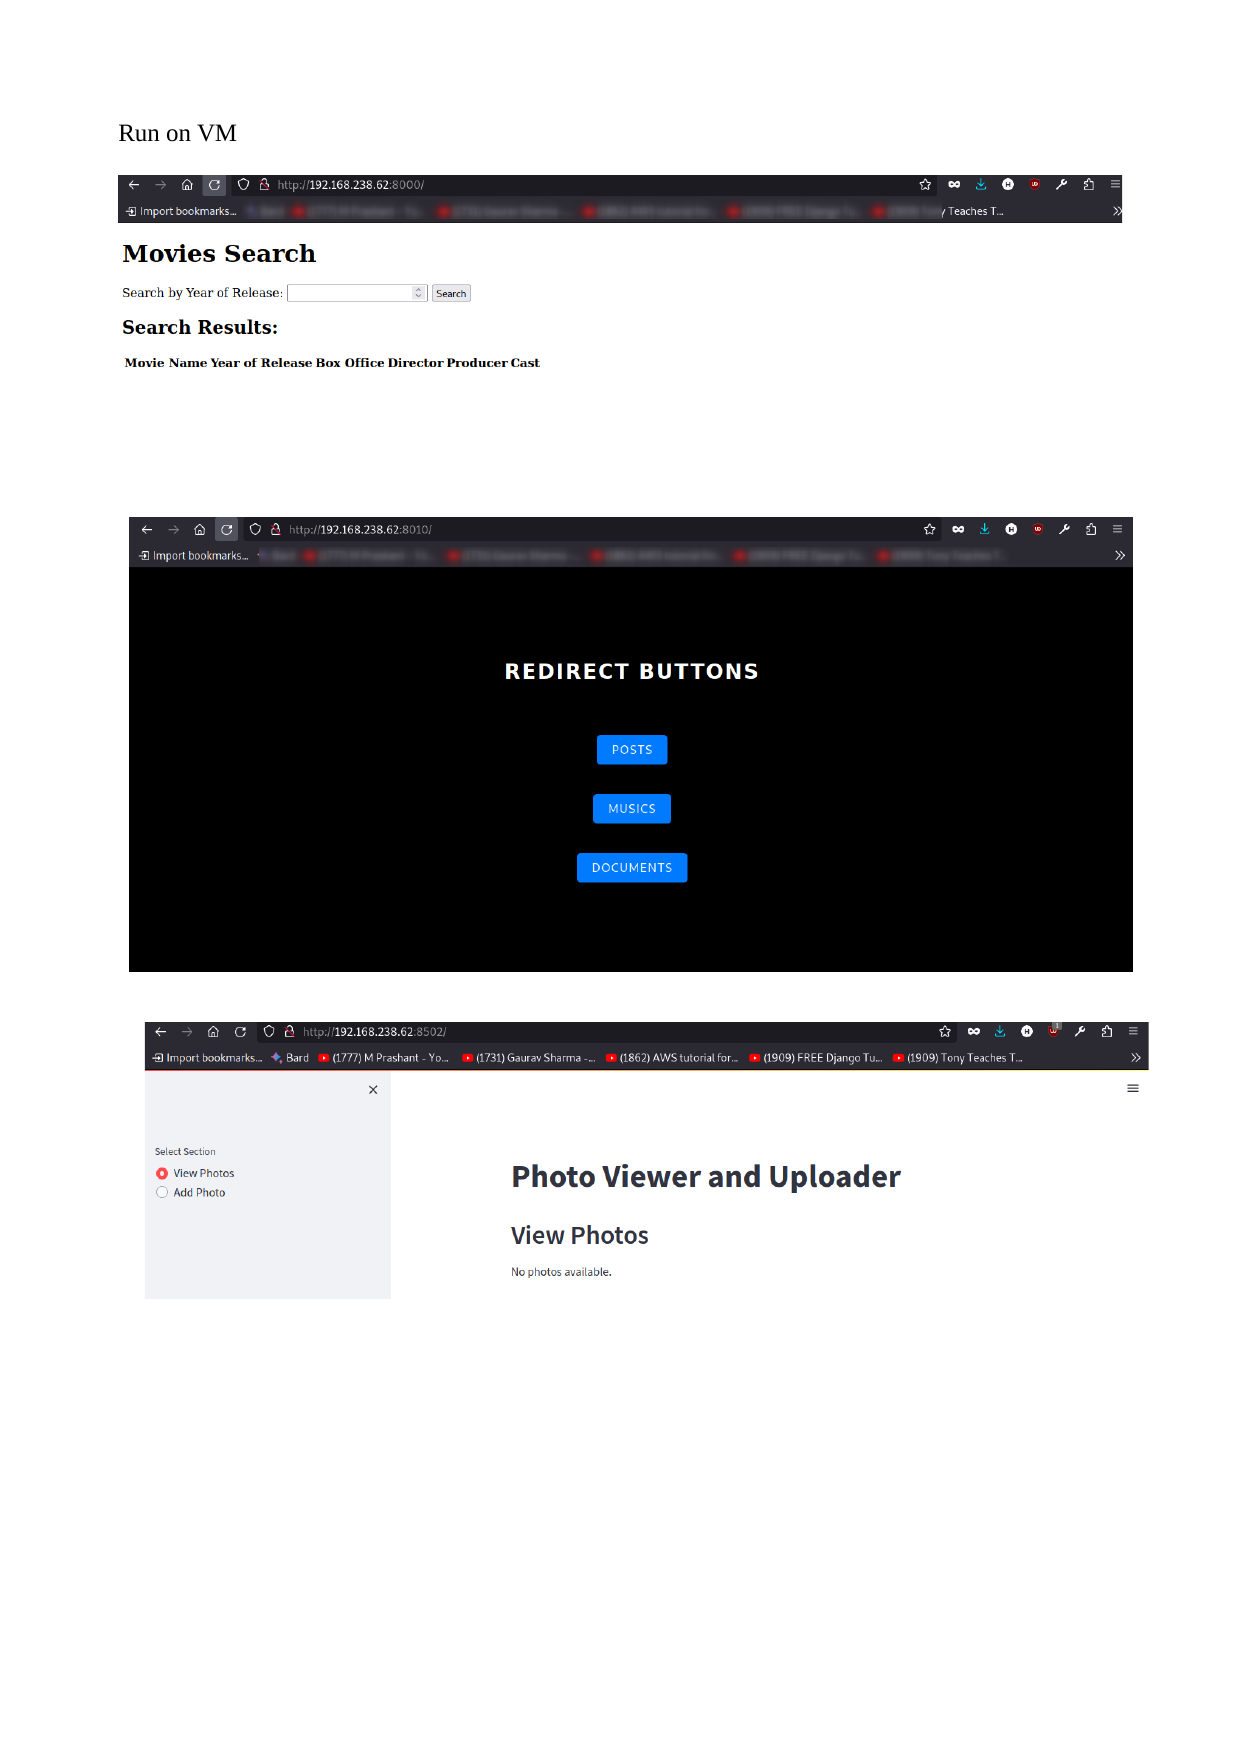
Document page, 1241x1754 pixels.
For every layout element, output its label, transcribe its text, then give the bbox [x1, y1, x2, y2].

picture [118, 175, 1123, 488]
picture [144, 1022, 1149, 1299]
picture [129, 517, 1133, 972]
text Run on VM [118, 118, 1122, 147]
